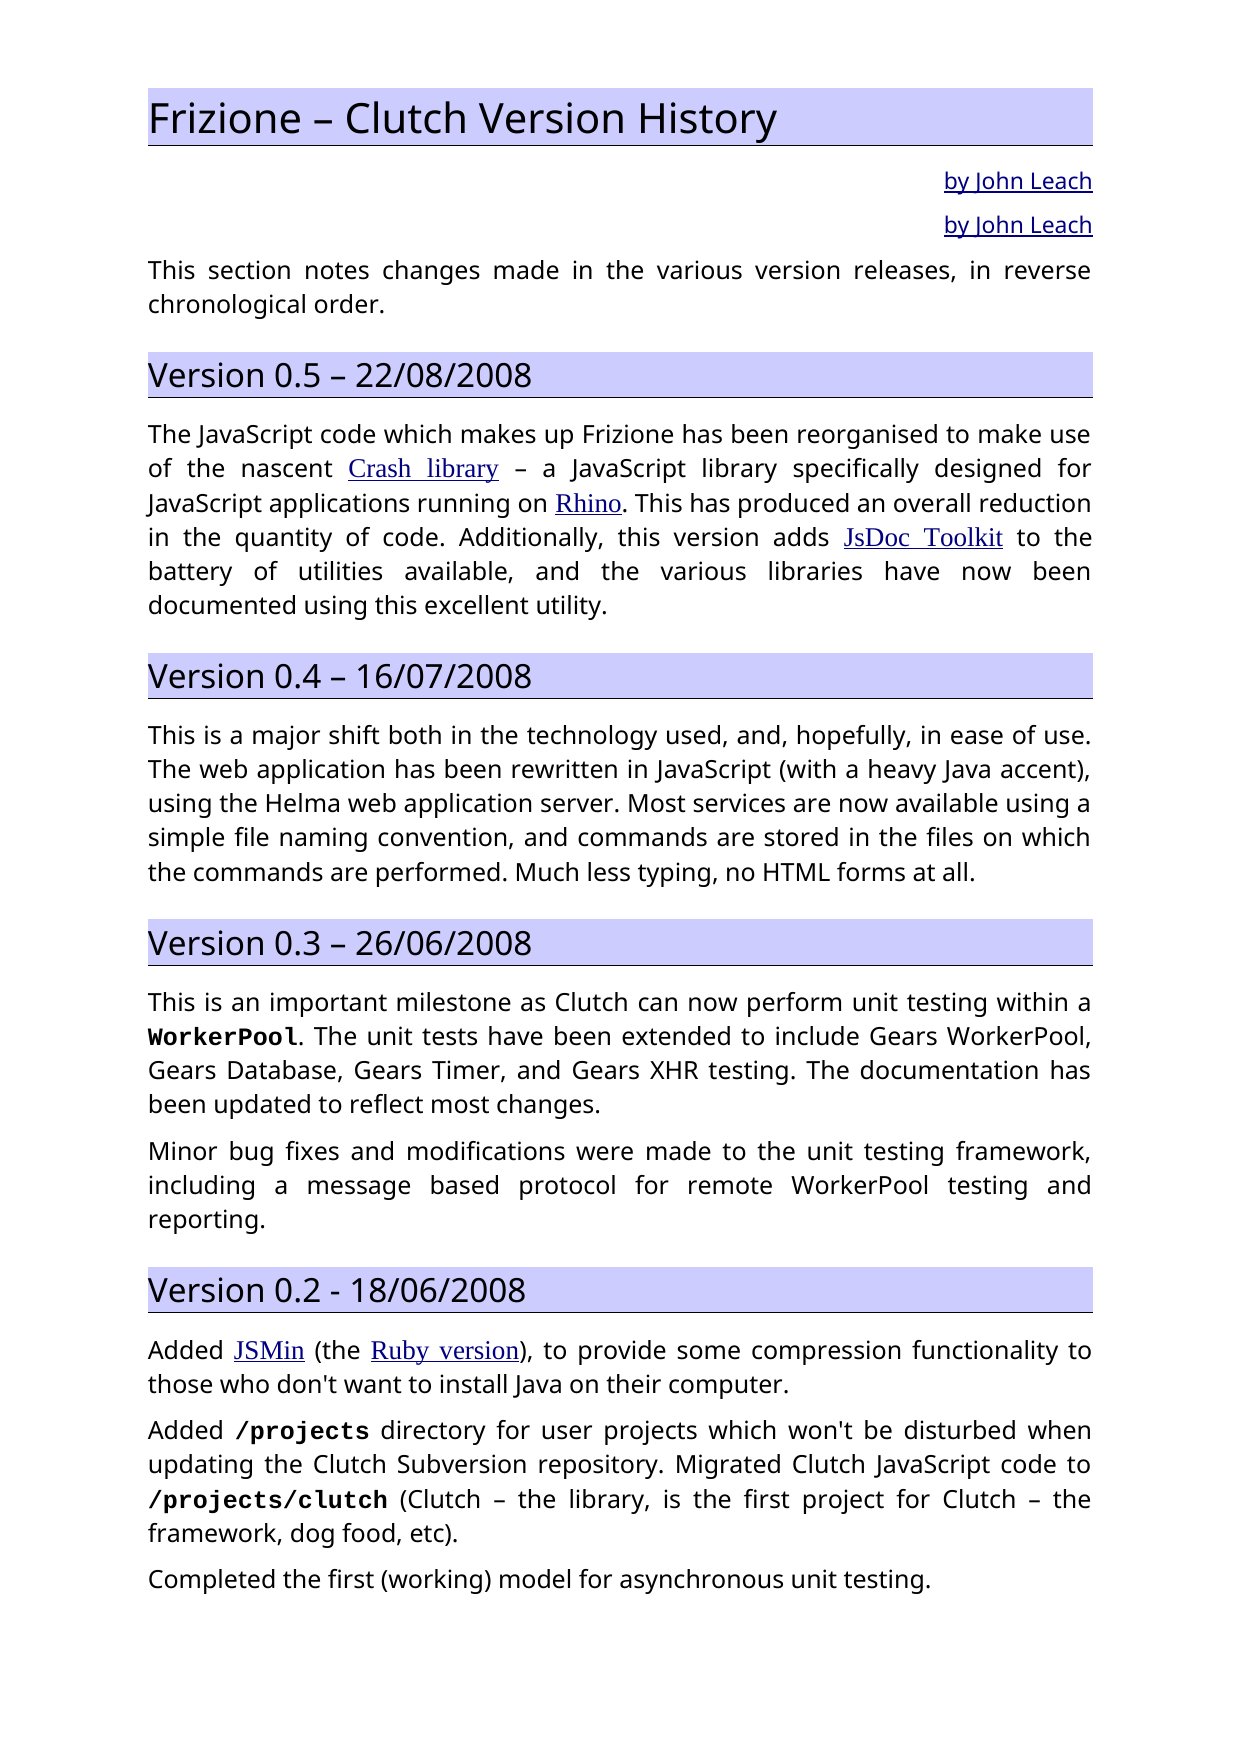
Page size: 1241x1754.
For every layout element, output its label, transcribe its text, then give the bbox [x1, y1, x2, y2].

text Added JSMin (the Ruby version), to provide some compression functionality to those who don't want to install Java on their computer. [148, 1332, 1093, 1400]
text Completed the first (working) model for asynchronous unit testing. [148, 1562, 1093, 1596]
text The JavaScript code which makes up Frizione has been reorganised to make use of the nascent Crash library – a JavaScript library specifically designed for JavaScript applications running on Rhino. This has produced an overall reduction in the quantity of code. Additionally, this version adds JsDoc Toolkit to the battery of utilities available, and the various libraries have now been documented using this excellent utility. [148, 417, 1093, 621]
text by John Leach [148, 209, 1093, 240]
text by John Leach [148, 165, 1093, 196]
subtitle Frizione – Clutch Version History [148, 88, 1093, 145]
text Minor bug fixes and modifications were made to the unit testing framework, including a message based protocol for remote WorkerPool testing and reporting. [148, 1134, 1093, 1236]
text Added /projects directory for user projects which won't be disturbed when updating the Clutch Subversion repository. Migrated Clutch JavaScript code to /projects/clutch (Clutch – the library, is the first project for Clutch – the framework, dog food, etc). [148, 1413, 1093, 1549]
text This section notes changes made in the various version releases, in reverse chronological order. [148, 252, 1093, 321]
text This is an important milestone as Clutch can now perform unit testing within a WorkerPool. The unit tests have been extended to include Gears WorkerPool, Gears Database, Gears Timer, and Gears XHR testing. The documentation has been updated to reflect most changes. [148, 985, 1093, 1121]
subtitle Version 0.4 – 16/07/2008 [148, 653, 1093, 698]
subtitle Version 0.2 - 18/06/2008 [148, 1267, 1093, 1312]
subtitle Version 0.5 – 22/08/2008 [148, 352, 1093, 397]
subtitle Version 0.3 – 26/06/2008 [148, 919, 1093, 965]
text This is a major shift both in the technology used, and, hopefully, in ease of use. The web application has been rewritten in JavaScript (with a heavy Java accent), using the Helma web application server. Most services are now available using a simple file naming convention, and commands are stored in the files on which the commands are performed. Much less typing, no HTML forms at all. [148, 718, 1093, 888]
